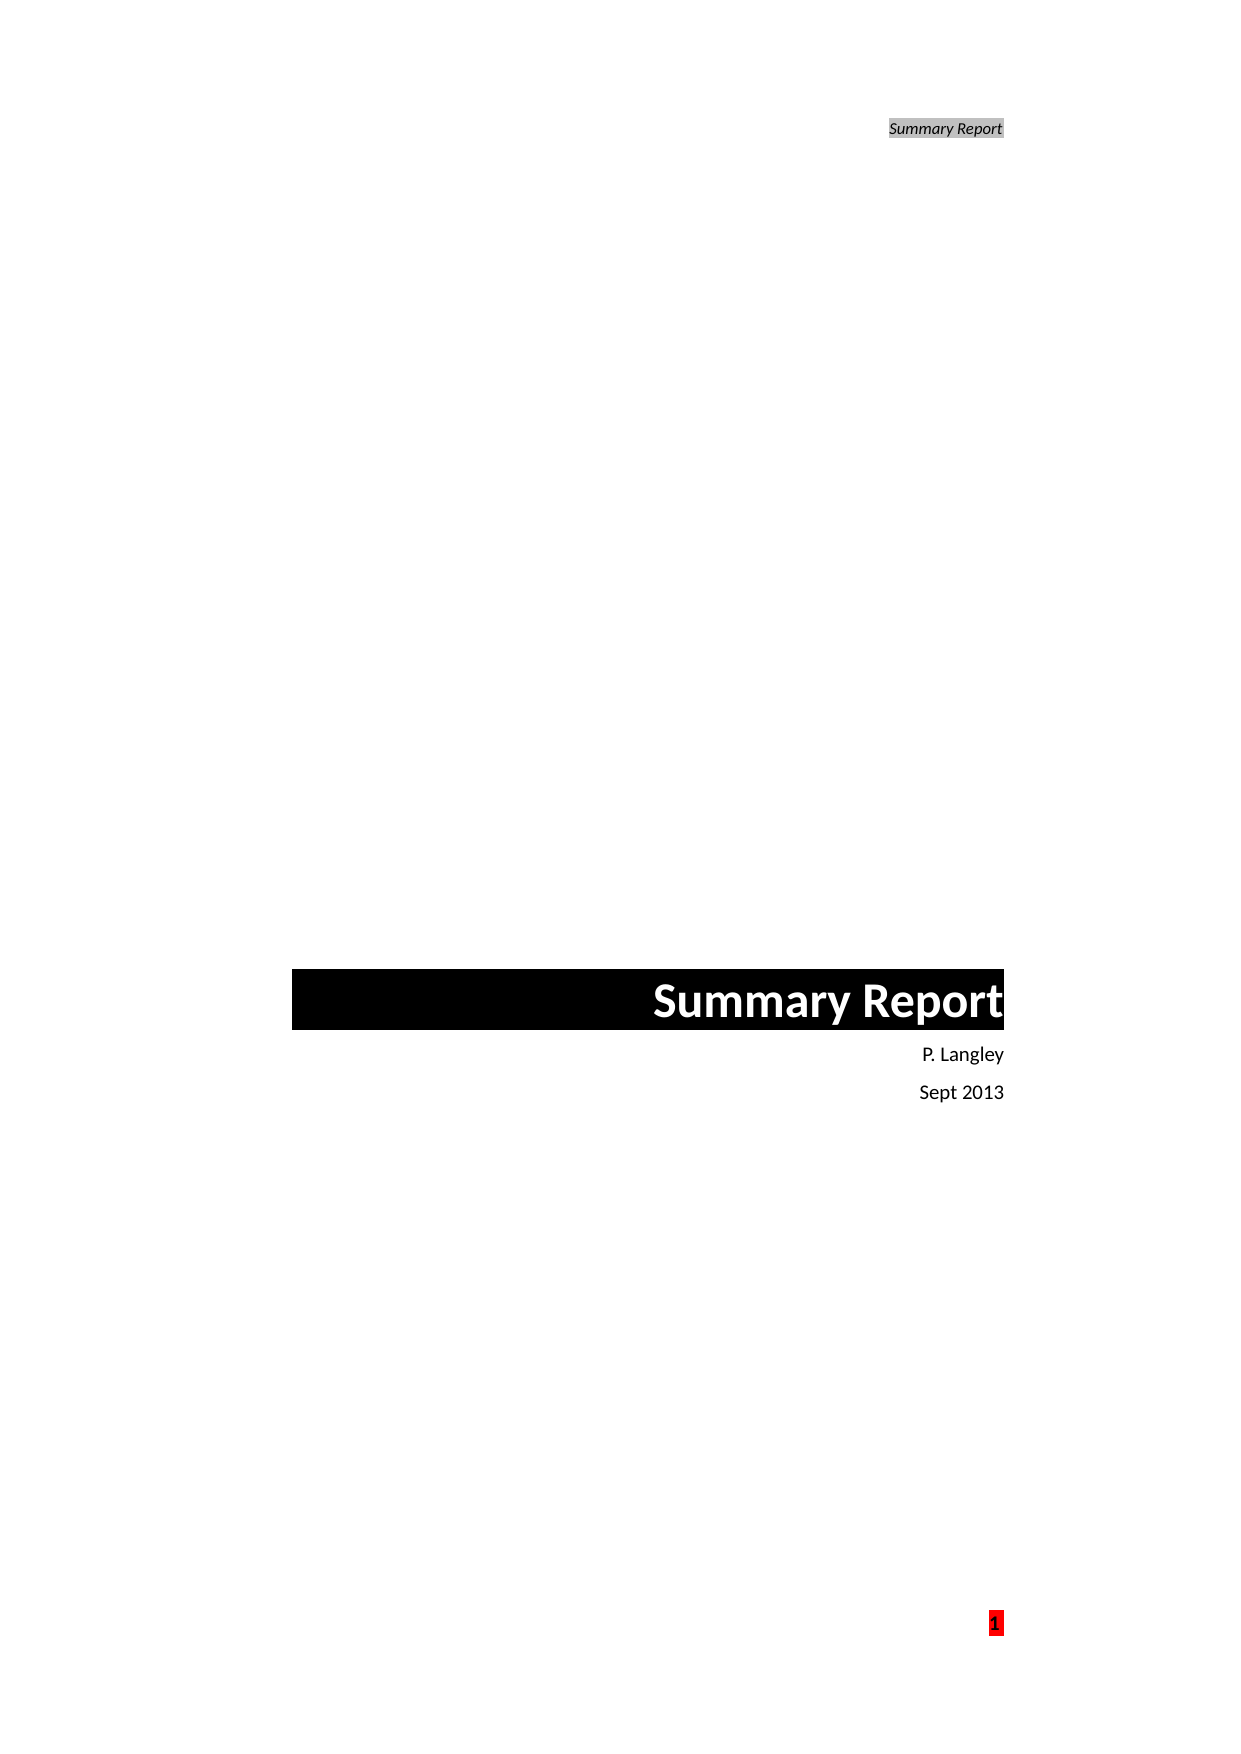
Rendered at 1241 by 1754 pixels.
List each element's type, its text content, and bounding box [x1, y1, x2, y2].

text P. Langley [118, 1042, 1004, 1067]
text Sept 2013 [118, 1079, 1004, 1105]
title Summary Report [118, 969, 1004, 1030]
